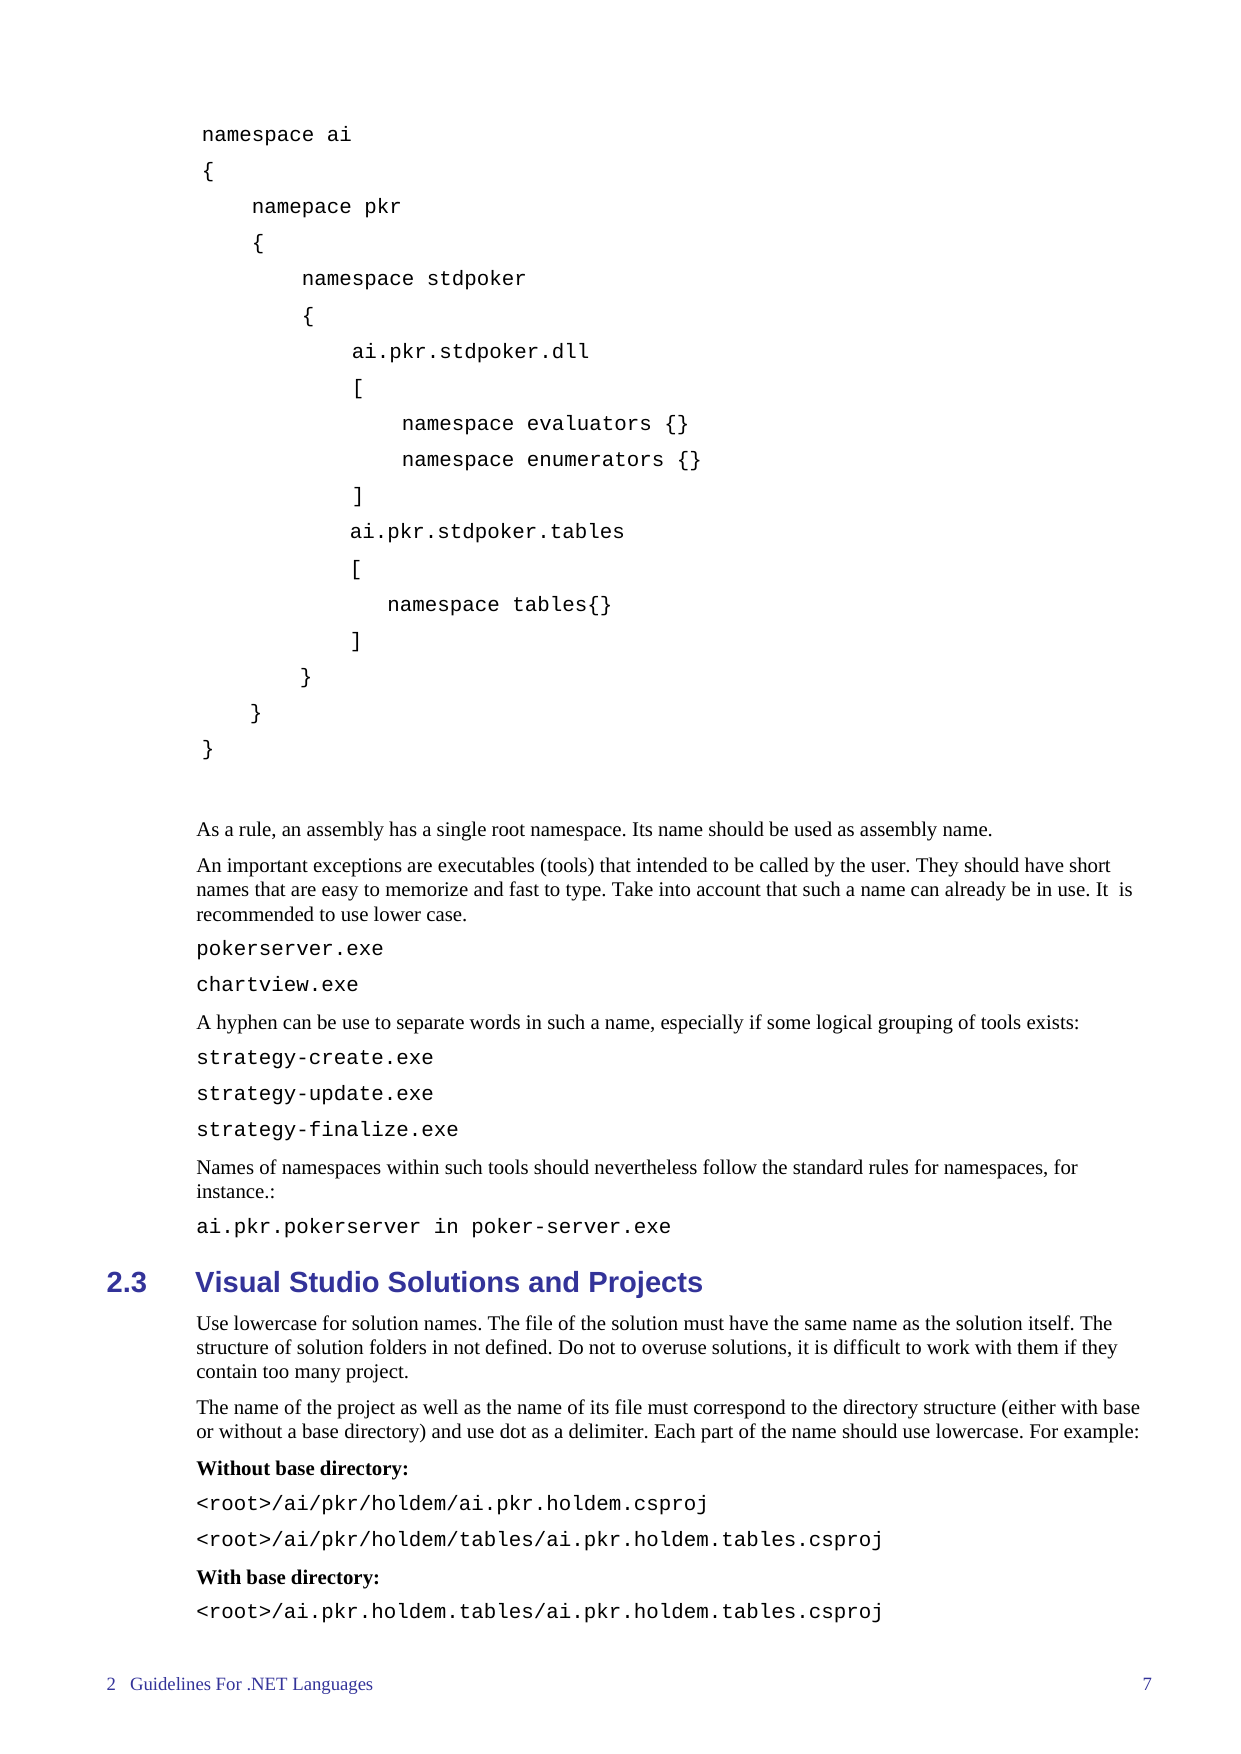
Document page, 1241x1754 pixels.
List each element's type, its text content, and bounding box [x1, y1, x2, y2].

text <root>/ai/pkr/holdem/ai.pkr.holdem.csproj [196, 1492, 1152, 1516]
text strategy-finalize.exe [196, 1119, 1152, 1143]
text chartview.exe [196, 974, 1152, 998]
text <root>/ai.pkr.holdem.tables/ai.pkr.holdem.tables.csproj [196, 1601, 1152, 1625]
text strategy-create.exe [196, 1047, 1152, 1071]
text ai.pkr.pokerserver in poker-server.exe [196, 1216, 1152, 1239]
text Names of namespaces within such tools should nevertheless follow the standard rules for namespaces, for instance.: [196, 1155, 1152, 1203]
text strategy-update.exe [196, 1083, 1152, 1107]
text An important exceptions are executables (tools) that intended to be called by the user. They should have short names that are easy to memorize and fast to type. Take into account that such a name can already be in use. It is recommended to use lower case. [196, 853, 1152, 926]
text A hyphen can be use to separate words in such a name, especially if some logical grouping of tools exists: [196, 1010, 1152, 1034]
text The name of the project as well as the name of its file must correspond to the directory structure (either with base or without a base directory) and use dot as a delimiter. Each part of the name should use lowercase. For example: [196, 1395, 1152, 1443]
subtitle Visual Studio Solutions and Projects [106, 1264, 1152, 1298]
text pokerserver.exe [196, 938, 1152, 962]
text Use lowercase for solution names. The file of the solution must have the same name as the solution itself. The structure of solution folders in not defined. Do not to overuse solutions, it is difficult to work with them if they contain too many project. [196, 1311, 1152, 1383]
table_header namespace ai { namepace pkr { namespace stdpoker { ai.pkr.stdpoker.dll [ namespace evaluators {} namespace enumerators {} ] ai.pkr.stdpoker.tables [ namespace tables{} ] } } } [106, 118, 1152, 780]
text With base directory: [196, 1565, 1152, 1589]
text As a rule, an assembly has a single root namespace. Its name should be used as assembly name. [196, 817, 1152, 841]
text Without base directory: [196, 1456, 1152, 1480]
text <root>/ai/pkr/holdem/tables/ai.pkr.holdem.tables.csproj [196, 1529, 1152, 1552]
